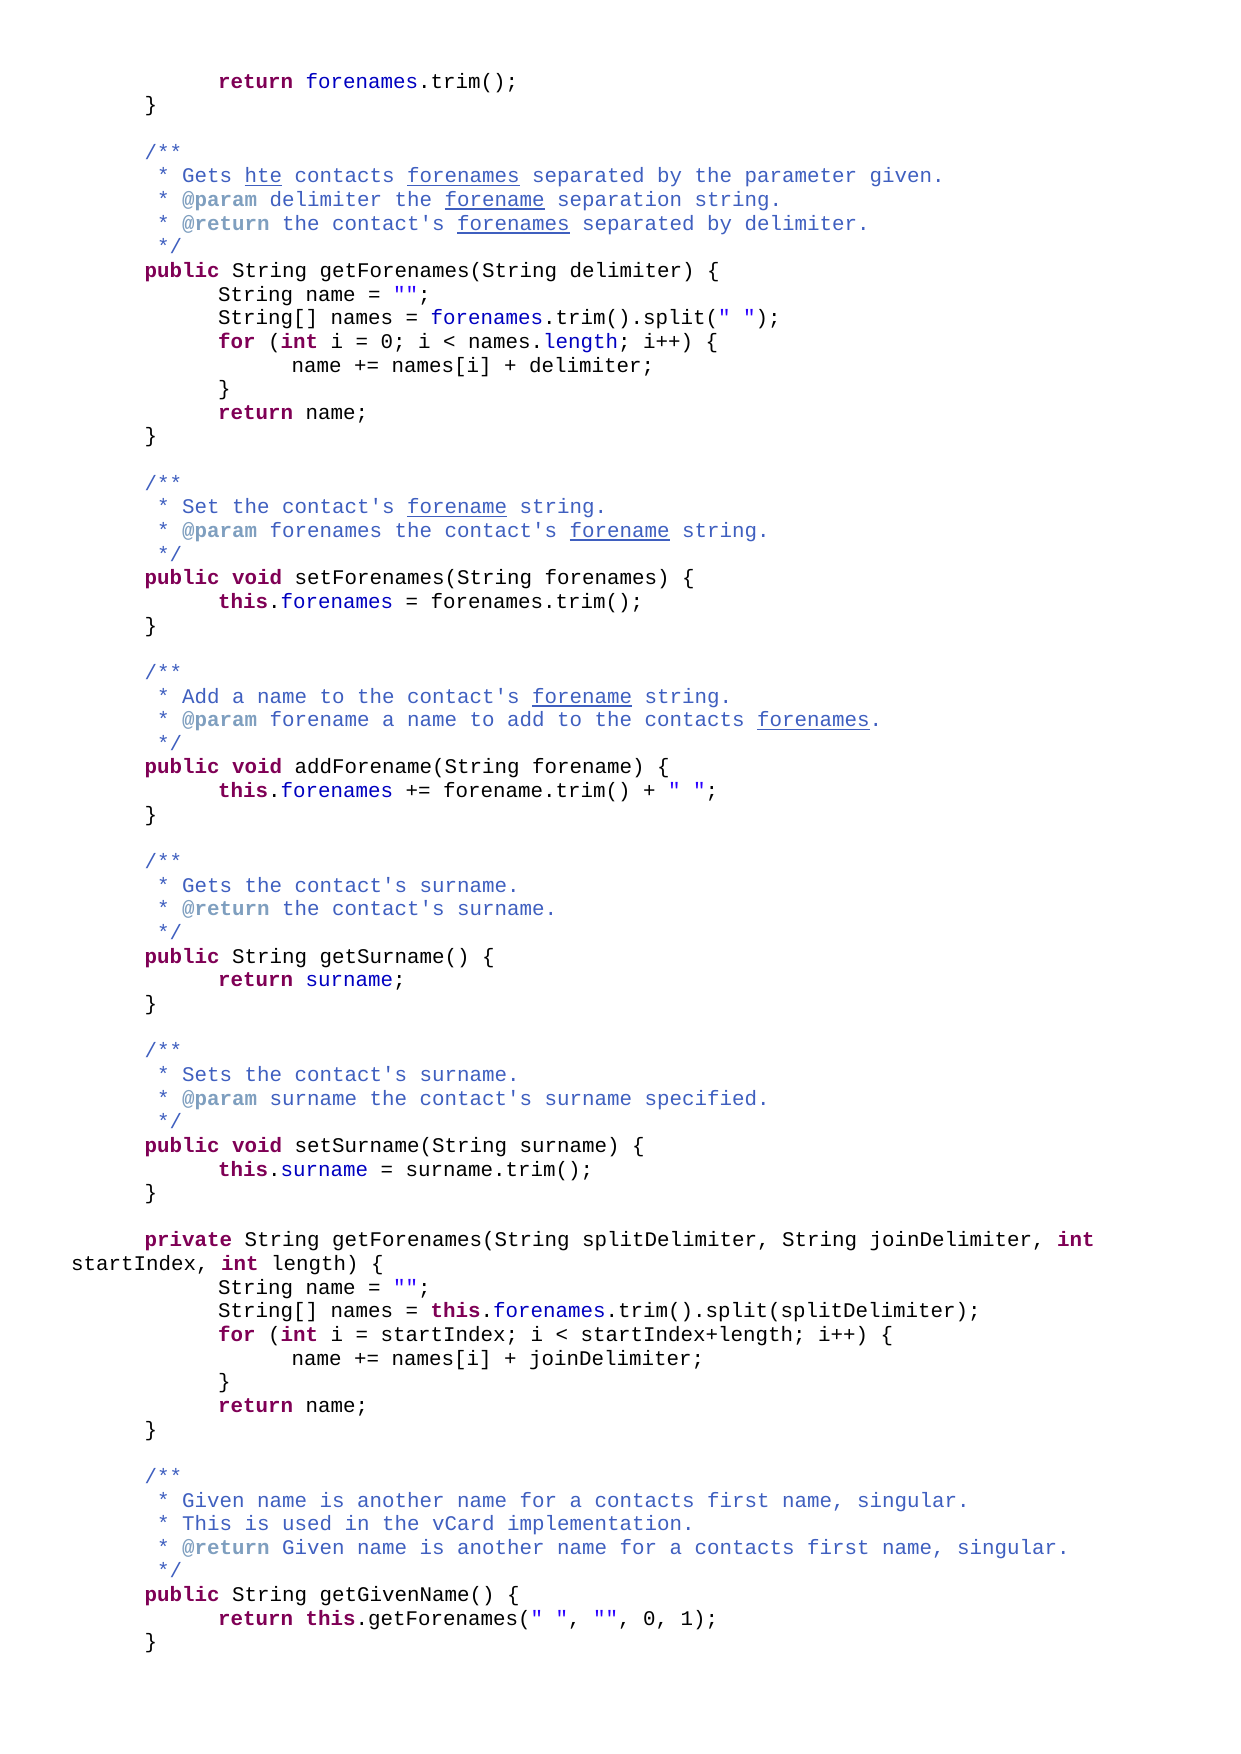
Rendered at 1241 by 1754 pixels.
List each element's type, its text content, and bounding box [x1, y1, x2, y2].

text String[] names = forenames.trim().split(" "); [71, 307, 1169, 331]
text } [71, 1419, 1169, 1442]
text /** [71, 142, 1169, 165]
text */ [71, 544, 1169, 567]
text /** [71, 473, 1169, 496]
text String name = ""; [71, 1277, 1169, 1300]
text public String getSurname() { [71, 946, 1169, 969]
text public void setSurname(String surname) { [71, 1135, 1169, 1158]
text String[] names = this.forenames.trim().split(splitDelimiter); [71, 1300, 1169, 1324]
text this.forenames += forename.trim() + " "; [71, 780, 1169, 804]
text * @param forenames the contact's forename string. [71, 520, 1169, 544]
text * @return the contact's surname. [71, 898, 1169, 922]
text } [71, 804, 1169, 827]
text public void setForenames(String forenames) { [71, 567, 1169, 591]
text /** [71, 1040, 1169, 1064]
text } [71, 615, 1169, 638]
text } [71, 378, 1169, 402]
text } [71, 1371, 1169, 1395]
text /** [71, 662, 1169, 686]
text name += names[i] + delimiter; [71, 354, 1169, 378]
text * Sets the contact's surname. [71, 1064, 1169, 1088]
text } [71, 1182, 1169, 1206]
text * Gets the contact's surname. [71, 875, 1169, 898]
text */ [71, 1561, 1169, 1584]
text } [71, 1631, 1169, 1655]
text } [71, 993, 1169, 1017]
text * Add a name to the contact's forename string. [71, 686, 1169, 709]
text */ [71, 236, 1169, 260]
text return forenames.trim(); [71, 71, 1169, 94]
text for (int i = startIndex; i < startIndex+length; i++) { [71, 1324, 1169, 1348]
text * @return Given name is another name for a contacts first name, singular. [71, 1537, 1169, 1561]
text public void addForename(String forename) { [71, 757, 1169, 780]
text this.forenames = forenames.trim(); [71, 591, 1169, 615]
text * @param forename a name to add to the contacts forenames. [71, 709, 1169, 733]
text name += names[i] + joinDelimiter; [71, 1348, 1169, 1371]
text } [71, 94, 1169, 118]
text String name = ""; [71, 284, 1169, 307]
text */ [71, 1111, 1169, 1135]
text * Given name is another name for a contacts first name, singular. [71, 1489, 1169, 1513]
text return name; [71, 402, 1169, 426]
text for (int i = 0; i < names.length; i++) { [71, 331, 1169, 354]
text * Set the contact's forename string. [71, 496, 1169, 520]
text this.surname = surname.trim(); [71, 1158, 1169, 1182]
text public String getGivenName() { [71, 1584, 1169, 1608]
text */ [71, 922, 1169, 946]
text return surname; [71, 969, 1169, 993]
text * @param delimiter the forename separation string. [71, 189, 1169, 213]
text * @return the contact's forenames separated by delimiter. [71, 213, 1169, 236]
text return this.getForenames(" ", "", 0, 1); [71, 1608, 1169, 1631]
text public String getForenames(String delimiter) { [71, 260, 1169, 284]
text private String getForenames(String splitDelimiter, String joinDelimiter, int startIndex, int length) { [71, 1229, 1169, 1277]
text */ [71, 733, 1169, 757]
text /** [71, 851, 1169, 875]
text /** [71, 1466, 1169, 1489]
text * @param surname the contact's surname specified. [71, 1088, 1169, 1111]
text * Gets hte contacts forenames separated by the parameter given. [71, 165, 1169, 189]
text } [71, 426, 1169, 449]
text * This is used in the vCard implementation. [71, 1513, 1169, 1537]
text return name; [71, 1395, 1169, 1419]
